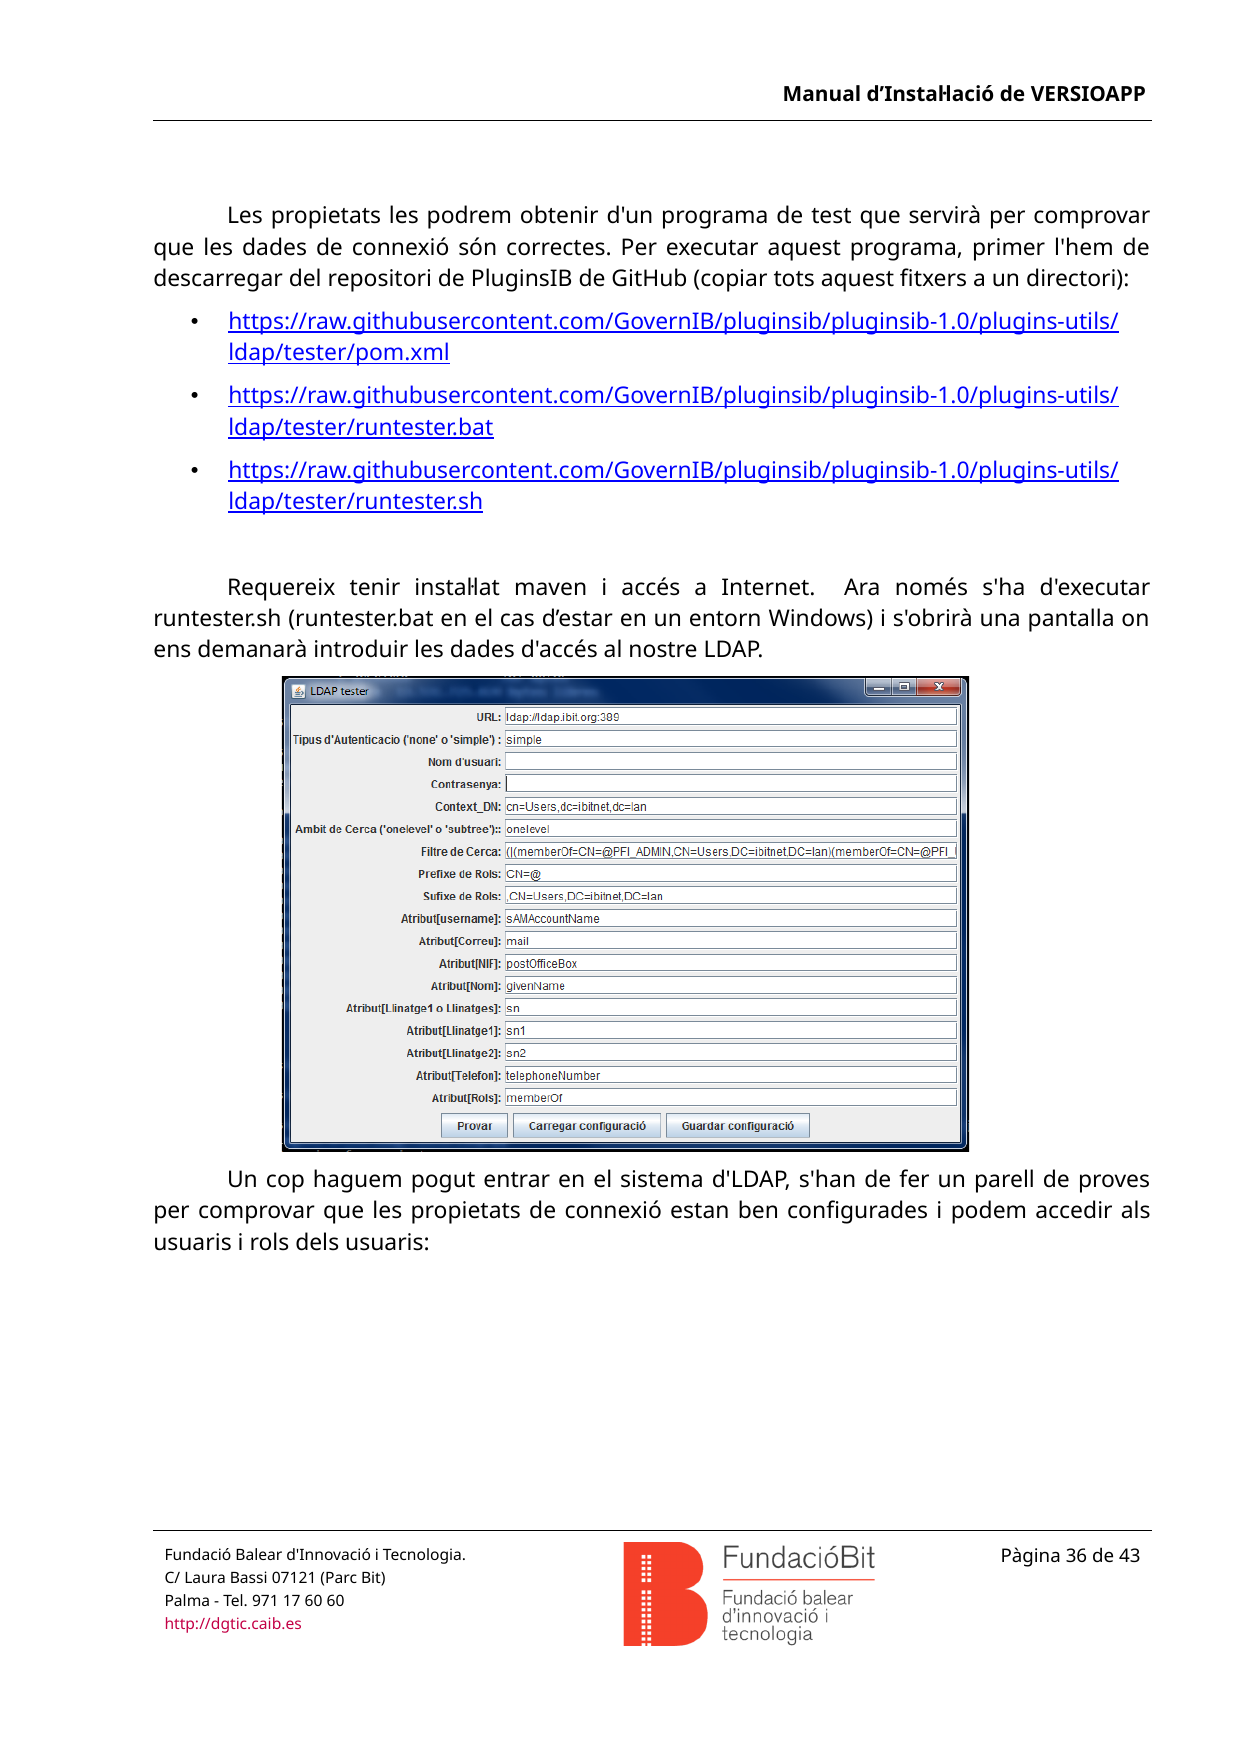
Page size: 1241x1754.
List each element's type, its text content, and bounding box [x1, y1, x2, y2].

list https://raw.githubusercontent.com/GovernIB/pluginsib/pluginsib-1.0/plugins-utils/ldap/tester/pom.xml [191, 305, 1152, 367]
list https://raw.githubusercontent.com/GovernIB/pluginsib/pluginsib-1.0/plugins-utils/ldap/tester/runtester.bat [191, 379, 1152, 442]
picture [623, 1542, 875, 1646]
text Les propietats les podrem obtenir d'un programa de test que servirà per comprovar que les dades de connexió són correctes. Per executar aquest programa, primer l'hem de descarregar del repositori de PluginsIB de GitHub (copiar tots aquest fitxers a un directori): [153, 199, 1152, 293]
list https://raw.githubusercontent.com/GovernIB/pluginsib/pluginsib-1.0/plugins-utils/ldap/tester/runtester.sh [191, 453, 1152, 516]
picture [281, 676, 970, 1152]
text Un cop haguem pogut entrar en el sistema d'LDAP, s'han de fer un parell de proves per comprovar que les propietats de connexió estan ben configurades i podem accedir als usuaris i rols dels usuaris: [153, 1163, 1152, 1257]
text Requereix tenir instal·lat maven i accés a Internet. Ara només s'ha d'executar runtester.sh (runtester.bat en el cas d’estar en un entorn Windows) i s'obrirà una pantalla on ens demanarà introduir les dades d'accés al nostre LDAP. [153, 571, 1152, 664]
